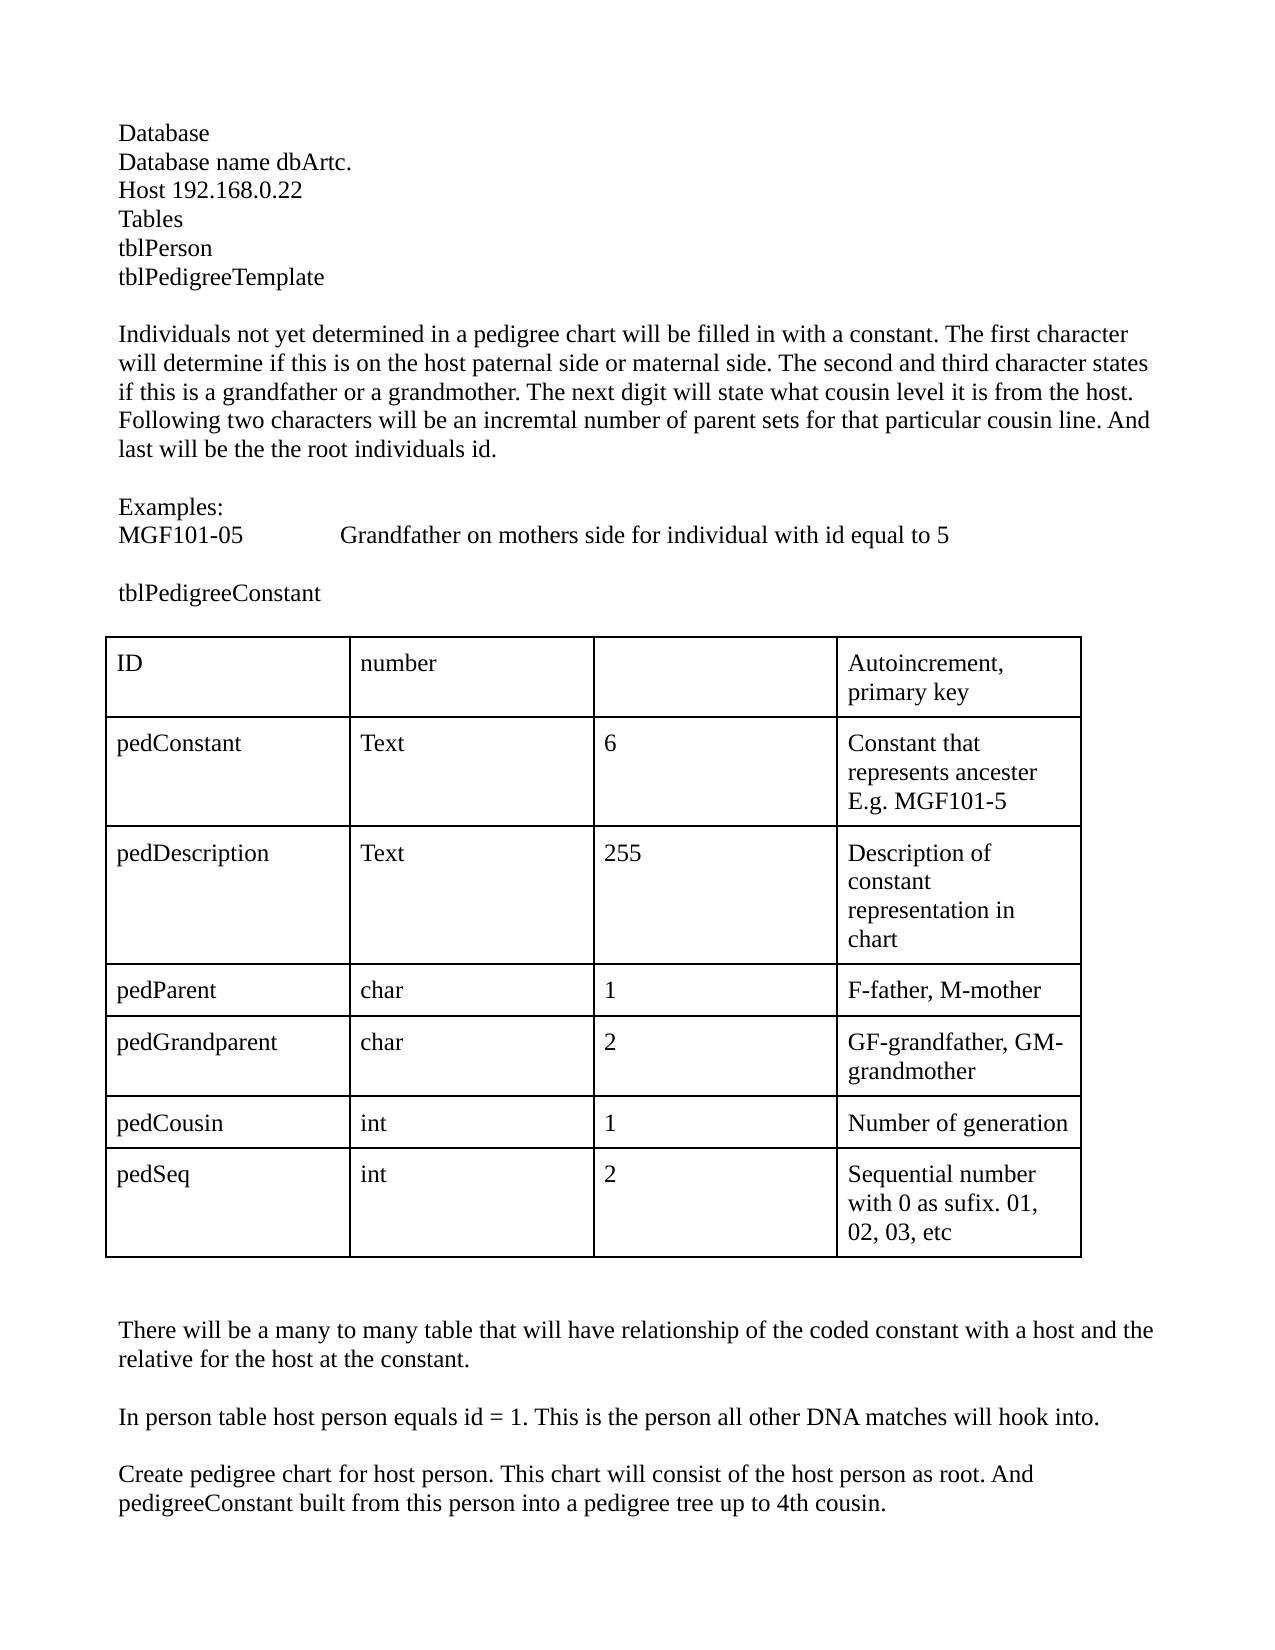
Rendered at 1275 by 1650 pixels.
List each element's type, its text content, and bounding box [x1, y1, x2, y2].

table_header ID [107, 638, 349, 716]
table_cell Sequential number with 0 as sufix. 01, 02, 03, etc [838, 1149, 1080, 1256]
text Individuals not yet determined in a pedigree chart will be filled in with a constant. The first character will determine if this is on the host paternal side or maternal side. The second and third character states if this is a grandfather or a grandmother. The next digit will state what cousin level it is from the host. Following two characters will be an incremtal number of parent sets for that particular cousin line. And last will be the the root individuals id. [118, 319, 1157, 463]
table_cell int [351, 1097, 593, 1147]
table_cell 6 [595, 718, 836, 825]
text There will be a many to many table that will have relationship of the coded constant with a host and the relative for the host at the constant. [118, 1316, 1157, 1373]
table_header [595, 638, 836, 716]
text tblPedigreeConstant [118, 578, 1157, 607]
table_cell Text [351, 827, 593, 963]
table_cell pedCousin [107, 1097, 349, 1147]
table_cell pedParent [107, 965, 349, 1015]
table_header Autoincrement, primary key [838, 638, 1080, 716]
table_cell pedGrandparent [107, 1017, 349, 1095]
text Database name dbArtc. [118, 147, 1157, 176]
table_cell Text [351, 718, 593, 825]
text Tables [118, 204, 1157, 233]
table_cell pedConstant [107, 718, 349, 825]
table_cell Constant that represents ancester E.g. MGF101-5 [838, 718, 1080, 825]
table_cell 255 [595, 827, 836, 963]
table_cell 1 [595, 965, 836, 1015]
table_header number [351, 638, 593, 716]
table_cell 1 [595, 1097, 836, 1147]
text tblPerson [118, 233, 1157, 262]
table_cell pedSeq [107, 1149, 349, 1256]
table_cell Number of generation [838, 1097, 1080, 1147]
text Create pedigree chart for host person. This chart will consist of the host person as root. And pedigreeConstant built from this person into a pedigree tree up to 4th cousin. [118, 1459, 1157, 1517]
text tblPedigreeTemplate [118, 262, 1157, 291]
table_cell char [351, 1017, 593, 1095]
text MGF101-05 Grandfather on mothers side for individual with id equal to 5 [118, 521, 1157, 549]
text Host 192.168.0.22 [118, 176, 1157, 204]
table_cell Description of constant representation in chart [838, 827, 1080, 963]
table_cell 2 [595, 1149, 836, 1256]
table_cell 2 [595, 1017, 836, 1095]
text Examples: [118, 492, 1157, 521]
table_cell pedDescription [107, 827, 349, 963]
table_cell int [351, 1149, 593, 1256]
table_cell F-father, M-mother [838, 965, 1080, 1015]
text Database [118, 118, 1157, 147]
table_cell GF-grandfather, GM-grandmother [838, 1017, 1080, 1095]
table_cell char [351, 965, 593, 1015]
text In person table host person equals id = 1. This is the person all other DNA matches will hook into. [118, 1402, 1157, 1431]
